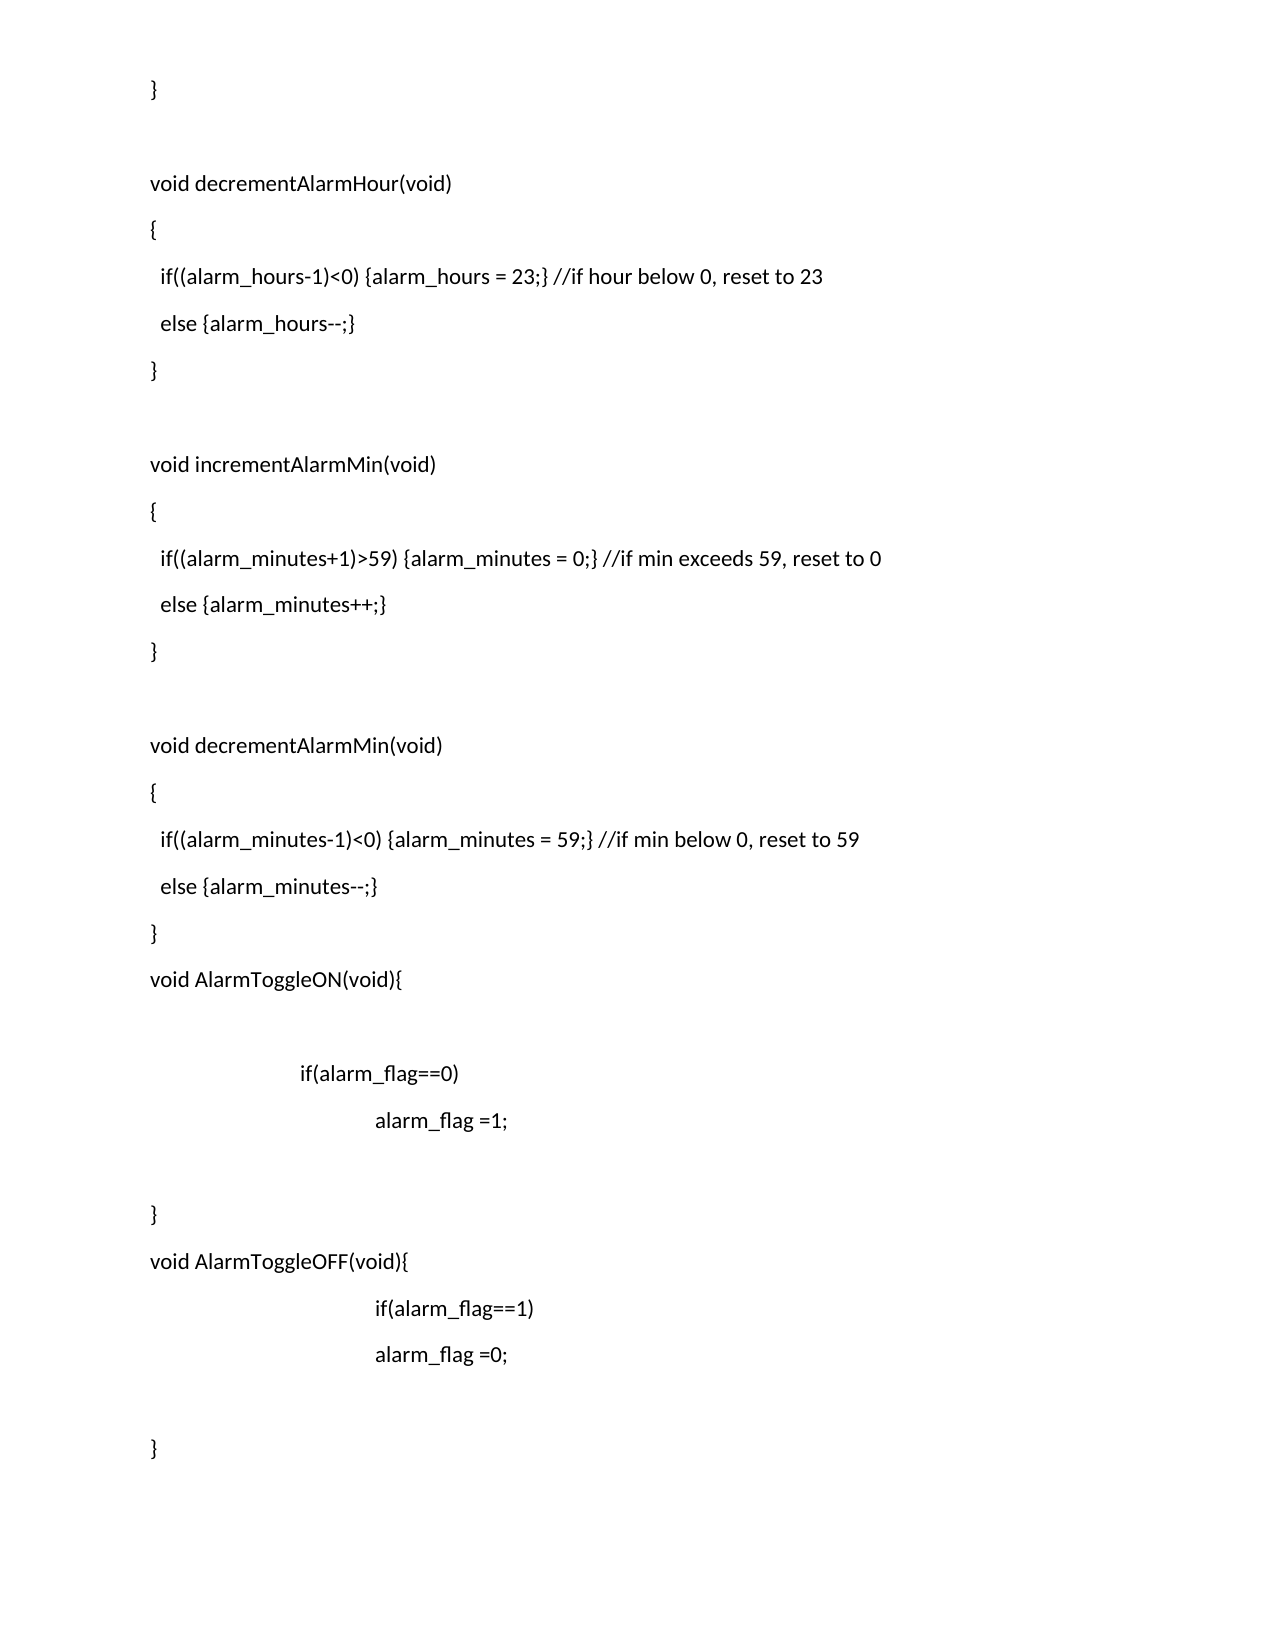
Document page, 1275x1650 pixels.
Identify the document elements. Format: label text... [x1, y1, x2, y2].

text { [150, 778, 1125, 806]
text { [150, 216, 1125, 244]
text if((alarm_hours-1)<0) {alarm_hours = 23;} //if hour below 0, reset to 23 [150, 262, 1125, 291]
text if((alarm_minutes-1)<0) {alarm_minutes = 59;} //if min below 0, reset to 59 [150, 825, 1125, 853]
text alarm_flag =1; [150, 1106, 1125, 1134]
text else {alarm_hours--;} [150, 309, 1125, 337]
text else {alarm_minutes++;} [150, 591, 1125, 619]
text void AlarmToggleOFF(void){ [150, 1247, 1125, 1275]
text else {alarm_minutes--;} [150, 872, 1125, 900]
text } [150, 919, 1125, 947]
text void decrementAlarmMin(void) [150, 731, 1125, 759]
text void decrementAlarmHour(void) [150, 169, 1125, 197]
text void incrementAlarmMin(void) [150, 450, 1125, 478]
text } [150, 1434, 1125, 1462]
text void AlarmToggleON(void){ [150, 966, 1125, 994]
text if(alarm_flag==0) [150, 1059, 1125, 1087]
text } [150, 637, 1125, 666]
text } [150, 356, 1125, 384]
text } [150, 75, 1125, 103]
text alarm_flag =0; [150, 1341, 1125, 1369]
text if((alarm_minutes+1)>59) {alarm_minutes = 0;} //if min exceeds 59, reset to 0 [150, 544, 1125, 572]
text if(alarm_flag==1) [150, 1294, 1125, 1322]
text { [150, 497, 1125, 525]
text } [150, 1200, 1125, 1228]
